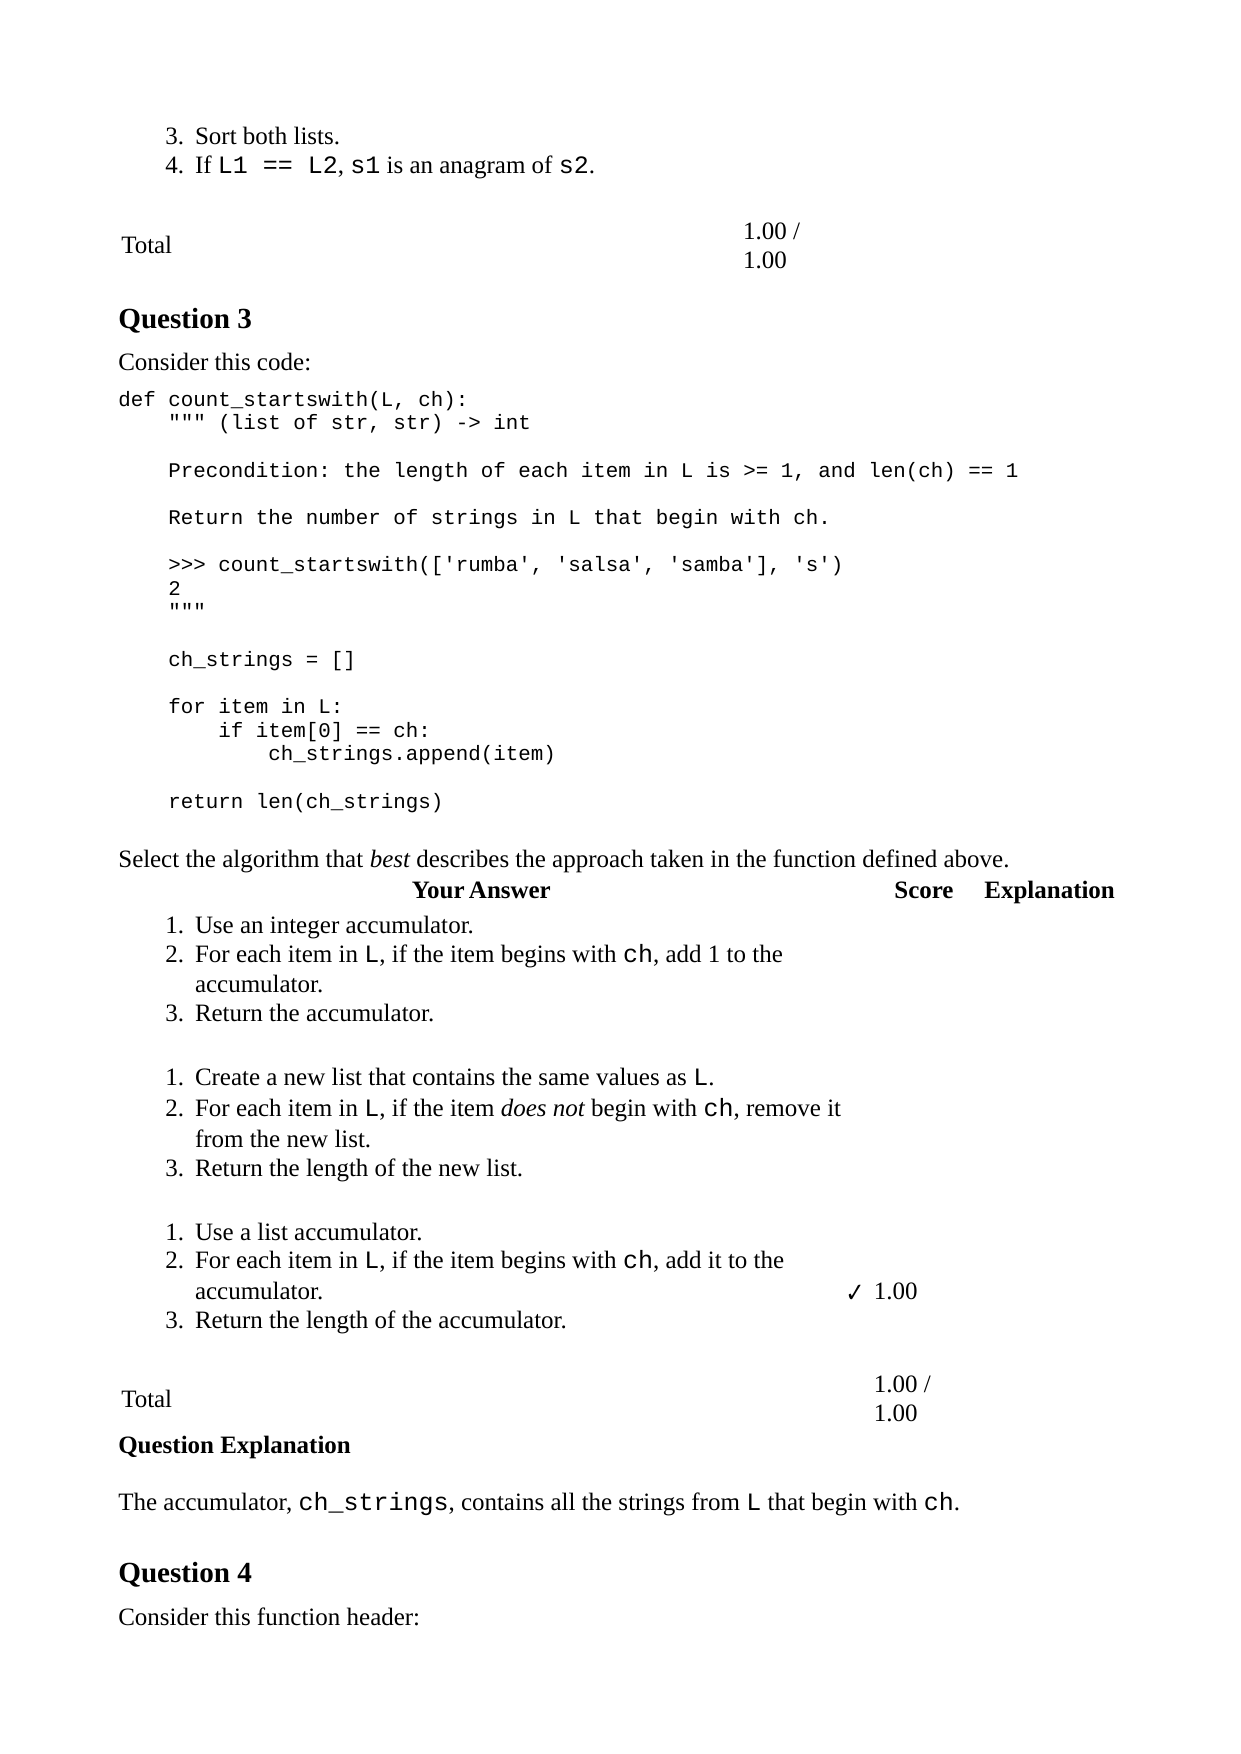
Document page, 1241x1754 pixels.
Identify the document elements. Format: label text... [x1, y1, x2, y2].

table_cell 1.00 [871, 1214, 977, 1366]
text for item in L: [118, 696, 1122, 720]
text Question Explanation The accumulator, ch_strings, contains all the strings from L that begin with ch. [118, 1430, 1122, 1518]
table_cell [977, 907, 1122, 1059]
table_cell [977, 1366, 1122, 1430]
text ch_strings = [] [118, 649, 1122, 672]
table_cell [713, 118, 740, 213]
table_cell Use a list accumulator. For each item in L, if the item begins with ch, add it to the accumulator. Return the length of the accumulator. [118, 1214, 844, 1366]
table_header Your Answer [118, 873, 844, 907]
table_cell Create a list L1 of the characters in s1. Create a list L2 of the characters in s2. Sort both lists. If L1 == L2, s1 is an anagram of s2. [118, 118, 713, 213]
table_cell Total [118, 213, 713, 276]
text 2 [118, 578, 1122, 601]
table_cell [826, 213, 1122, 276]
subtitle Question 3 [118, 301, 1122, 335]
table_cell [977, 1060, 1122, 1214]
text Precondition: the length of each item in L is >= 1, and len(ch) == 1 [118, 459, 1122, 483]
table_cell ✔ [844, 1214, 871, 1366]
table_cell Total [118, 1366, 844, 1430]
table_cell 1.00 / 1.00 [740, 213, 826, 276]
table_cell Create a new list that contains the same values as L. For each item in L, if the item does not begin with ch, remove it from the new list. Return the length of the new list. [118, 1060, 844, 1214]
text Return the number of strings in L that begin with ch. [118, 507, 1122, 531]
table_cell [844, 1366, 871, 1430]
text Consider this code: [118, 347, 1122, 376]
table_cell [826, 118, 1122, 213]
table_header [844, 873, 871, 907]
text ch_strings.append(item) [118, 743, 1122, 767]
text """ (list of str, str) -> int [118, 412, 1122, 436]
table_header Score [871, 873, 977, 907]
table_cell Use an integer accumulator. For each item in L, if the item begins with ch, add 1 to the accumulator. Return the accumulator. [118, 907, 844, 1059]
table_cell [871, 907, 977, 1059]
table_cell [977, 1214, 1122, 1366]
text Consider this function header: [118, 1602, 1122, 1630]
text """ [118, 601, 1122, 625]
table_cell [740, 118, 826, 213]
text if item[0] == ch: [118, 720, 1122, 743]
text >>> count_startswith(['rumba', 'salsa', 'samba'], 's') [118, 554, 1122, 578]
table_cell [844, 907, 871, 1059]
table_cell [871, 1060, 977, 1214]
text return len(ch_strings) [118, 791, 1122, 814]
table_cell 1.00 / 1.00 [871, 1366, 977, 1430]
text def count_startswith(L, ch): [118, 389, 1122, 412]
table_header Explanation [977, 873, 1122, 907]
text Select the algorithm that best describes the approach taken in the function defined above. [118, 844, 1122, 872]
table_cell [713, 213, 740, 276]
table_cell [844, 1060, 871, 1214]
subtitle Question 4 [118, 1556, 1122, 1589]
